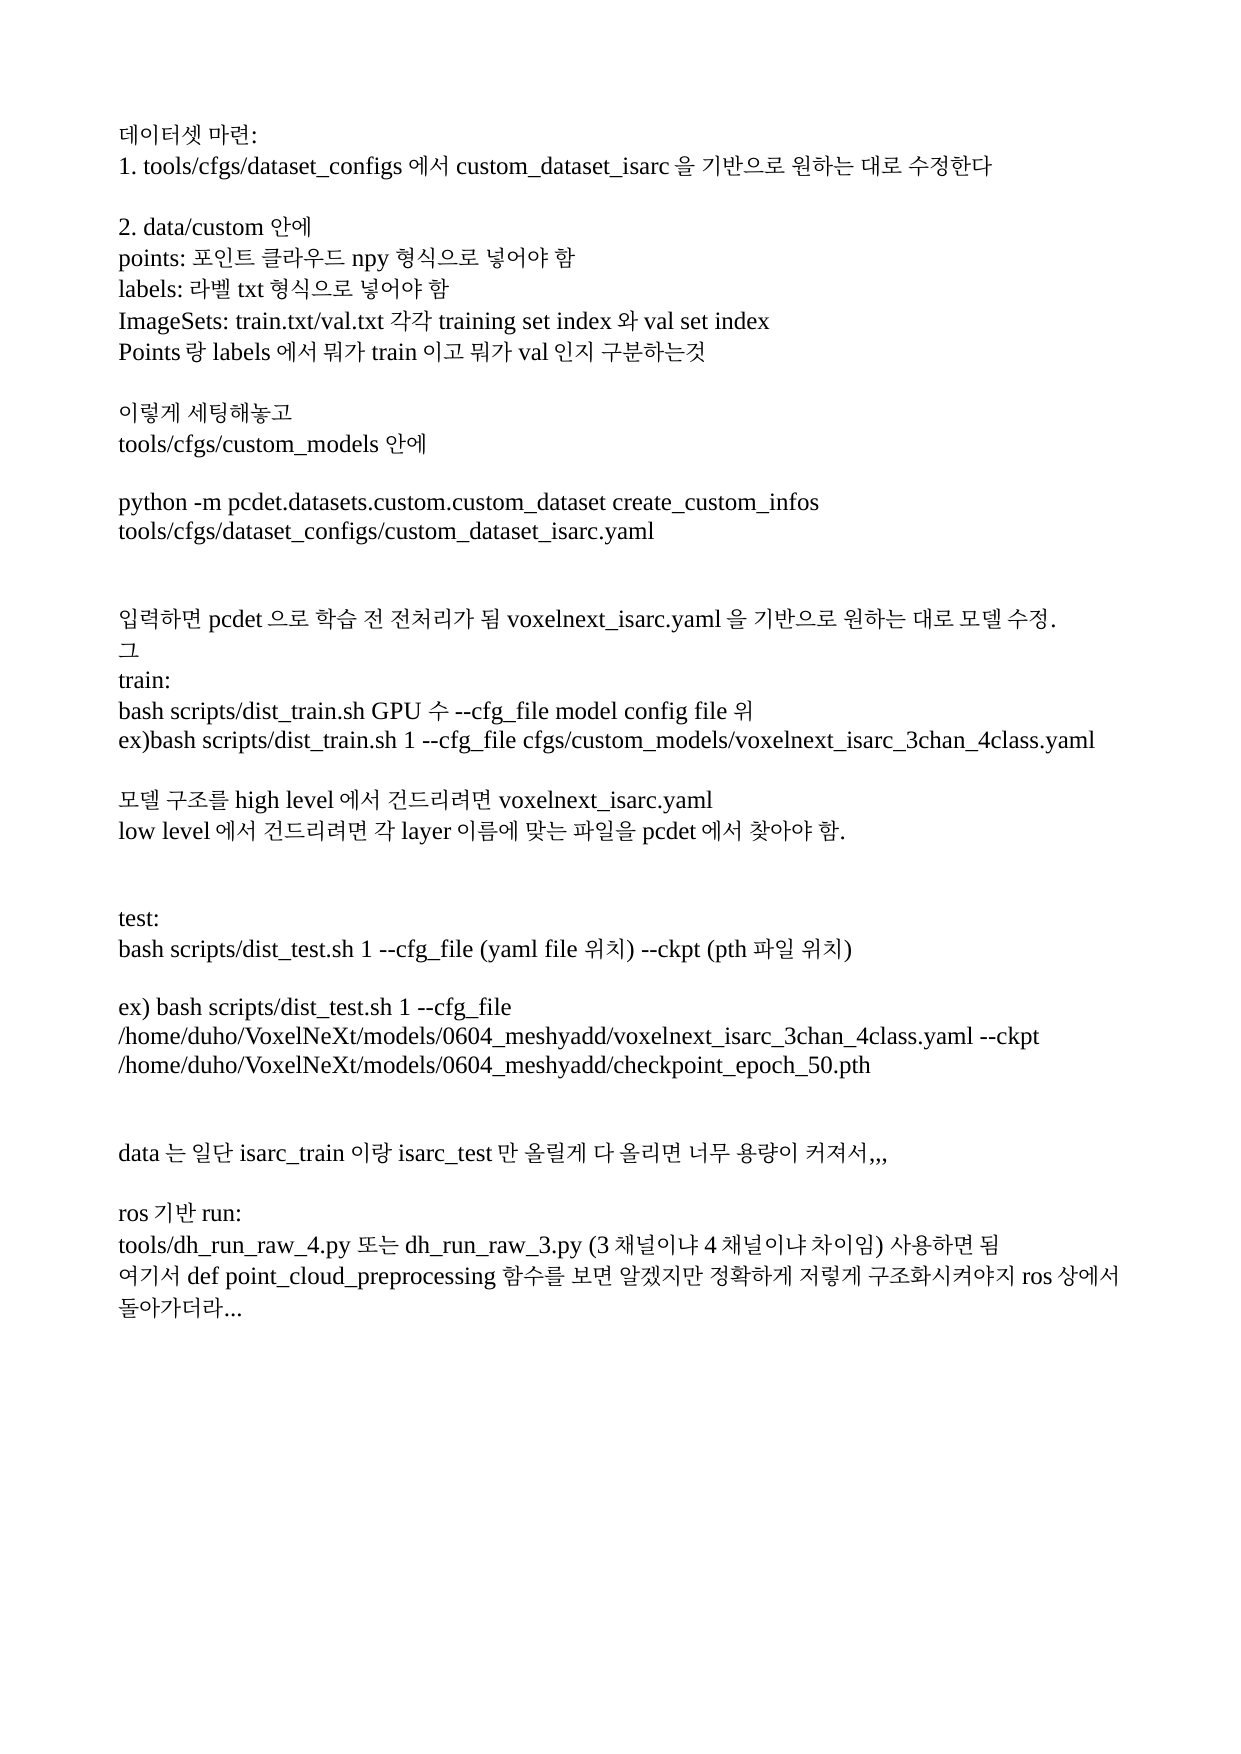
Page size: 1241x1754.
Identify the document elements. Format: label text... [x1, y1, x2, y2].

text train: [118, 665, 1122, 694]
text ImageSets: train.txt/val.txt 각각 training set index와 val set index [118, 304, 1122, 336]
text data는 일단 isarc_train이랑 isarc_test만 올릴게 다 올리면 너무 용량이 커져서,,, [118, 1136, 1122, 1168]
text tools/dh_run_raw_4.py 또는 dh_run_raw_3.py (3채널이냐 4채널이냐 차이임) 사용하면 됨 [118, 1228, 1122, 1259]
text ros기반 run: [118, 1196, 1122, 1228]
text 그 [118, 634, 1122, 665]
text points: 포인트 클라우드 npy 형식으로 넣어야 함 [118, 241, 1122, 273]
text ex) bash scripts/dist_test.sh 1 --cfg_file /home/duho/VoxelNeXt/models/0604_meshyadd/voxelnext_isarc_3chan_4class.yaml --ckpt /home/duho/VoxelNeXt/models/0604_meshyadd/checkpoint_epoch_50.pth [118, 992, 1122, 1079]
text labels: 라벨 txt형식으로 넣어야 함 [118, 273, 1122, 304]
text 2. data/custom 안에 [118, 210, 1122, 241]
text 모델 구조를 high level에서 건드리려면 voxelnext_isarc.yaml [118, 783, 1122, 814]
text ex)bash scripts/dist_train.sh 1 --cfg_file cfgs/custom_models/voxelnext_isarc_3chan_4class.yaml [118, 726, 1122, 754]
text bash scripts/dist_test.sh 1 --cfg_file (yaml file 위치) --ckpt (pth 파일 위치) [118, 932, 1122, 964]
text low level에서 건드리려면 각 layer이름에 맞는 파일을 pcdet에서 찾아야 함. [118, 814, 1122, 846]
text 데이터셋 마련: [118, 118, 1122, 149]
text 여기서 def point_cloud_preprocessing 함수를 보면 알겠지만 정확하게 저렇게 구조화시켜야지 ros상에서 돌아가더라... [118, 1259, 1122, 1322]
text tools/cfgs/custom_models 안에 [118, 427, 1122, 459]
text Points랑 labels에서 뭐가 train이고 뭐가 val인지 구분하는것 [118, 336, 1122, 367]
text 이렇게 세팅해놓고 [118, 396, 1122, 427]
text python -m pcdet.datasets.custom.custom_dataset create_custom_infos tools/cfgs/dataset_configs/custom_dataset_isarc.yaml [118, 459, 1122, 545]
text bash scripts/dist_train.sh GPU 수 --cfg_file model config file 위 [118, 694, 1122, 726]
text 1. tools/cfgs/dataset_configs에서 custom_dataset_isarc을 기반으로 원하는 대로 수정한다 [118, 149, 1122, 181]
text 입력하면 pcdet으로 학습 전 전처리가 됨 voxelnext_isarc.yaml을 기반으로 원하는 대로 모델 수정. [118, 602, 1122, 634]
text test: [118, 903, 1122, 932]
